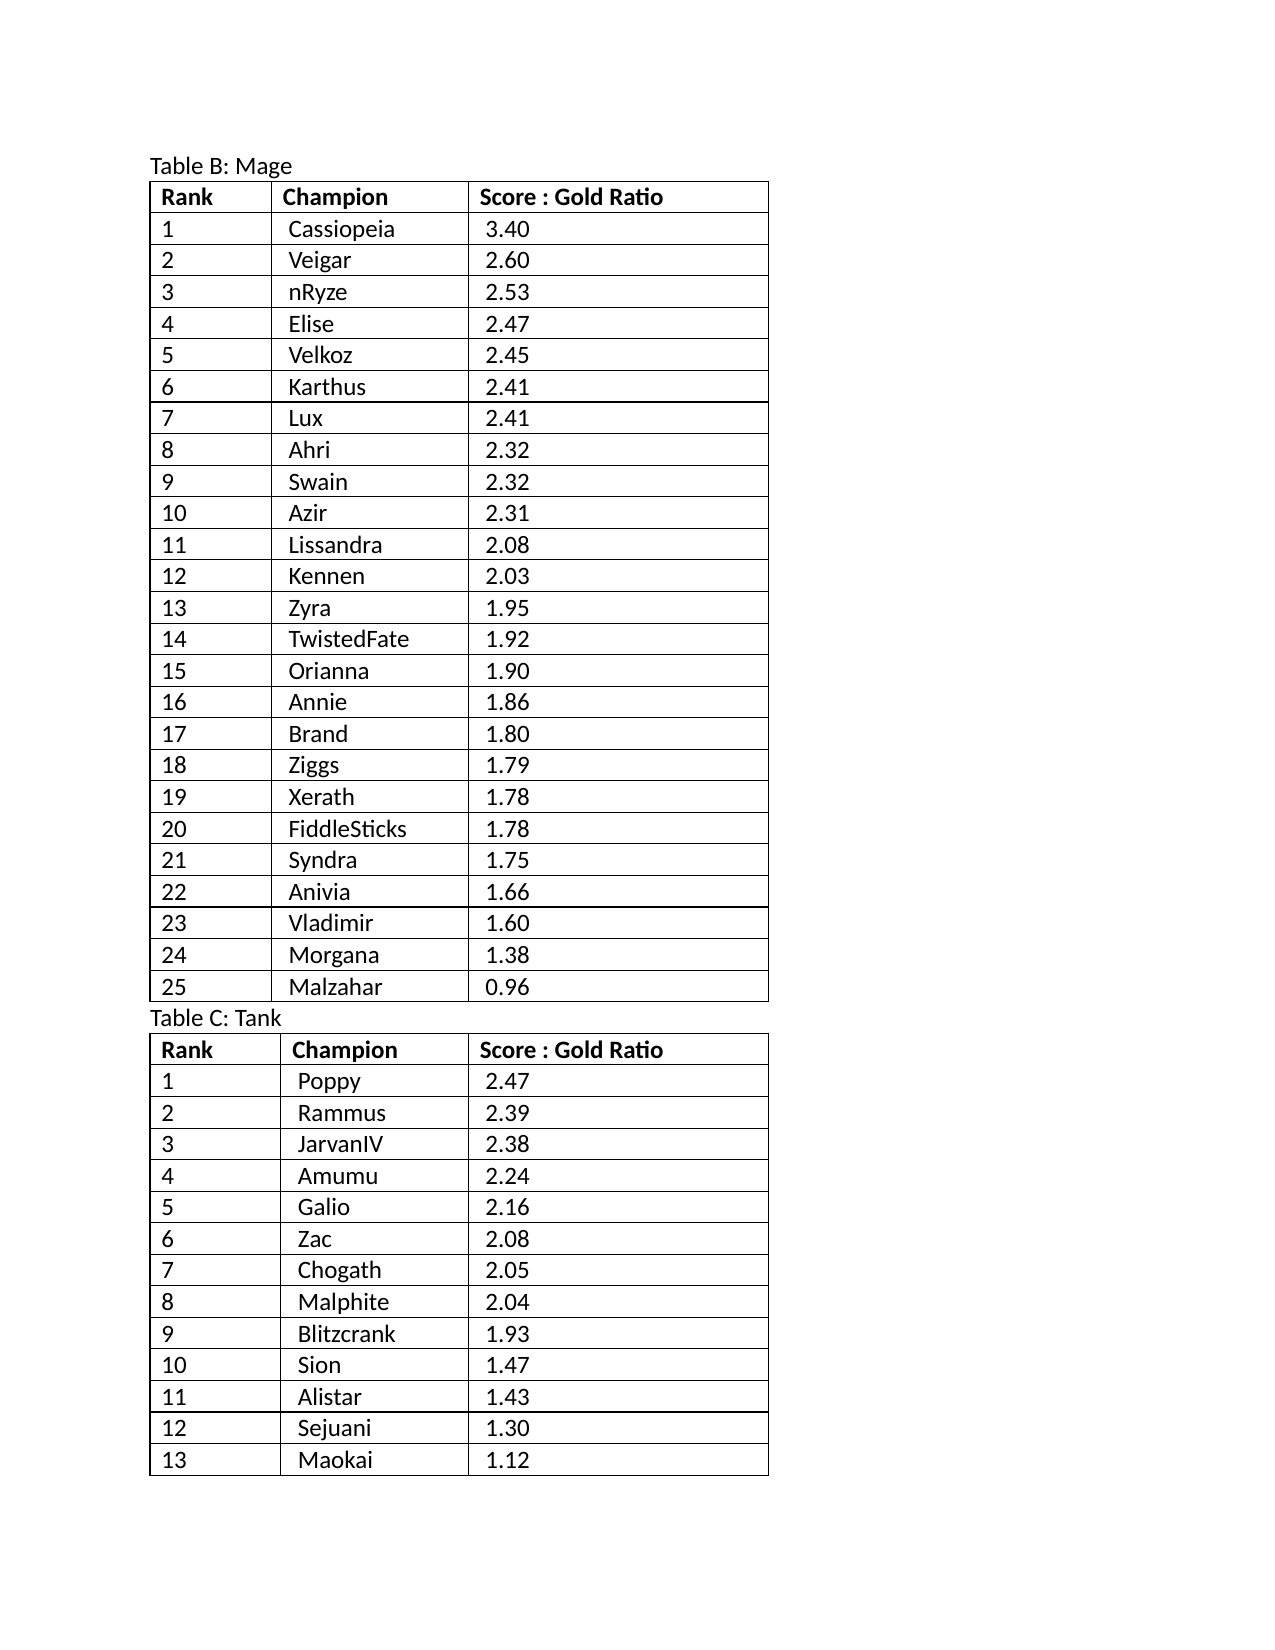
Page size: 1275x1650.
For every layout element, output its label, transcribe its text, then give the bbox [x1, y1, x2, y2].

table_cell 20 [151, 813, 271, 843]
table_cell Zac [281, 1223, 468, 1254]
table_cell 1.12 [469, 1444, 768, 1474]
table_header Champion [272, 182, 468, 212]
table_cell Karthus [272, 371, 468, 401]
table_header Score : Gold Ratio [469, 182, 768, 212]
table_cell 4 [151, 308, 271, 338]
table_cell 21 [151, 844, 271, 875]
table_cell Lux [272, 403, 468, 433]
table_cell Kennen [272, 560, 468, 591]
table_cell Amumu [281, 1160, 468, 1191]
table_header Champion [281, 1034, 468, 1064]
table_cell 19 [151, 781, 271, 812]
table_cell 14 [151, 624, 271, 654]
table_cell Ziggs [272, 750, 468, 780]
table_cell 25 [151, 971, 271, 1001]
table_cell 5 [151, 339, 271, 370]
table_cell Veigar [272, 245, 468, 275]
table_cell Azir [272, 497, 468, 528]
table_cell 12 [151, 560, 271, 591]
table_cell 16 [151, 687, 271, 717]
table_cell Ahri [272, 434, 468, 464]
table_cell Vladimir [272, 908, 468, 938]
table_cell Elise [272, 308, 468, 338]
table_cell 2.41 [469, 403, 768, 433]
table_cell 3 [151, 276, 271, 307]
table_cell 1.60 [469, 908, 768, 938]
table_cell Sejuani [281, 1413, 468, 1443]
table_cell 4 [151, 1160, 280, 1191]
text Table C: Tank [150, 1002, 1125, 1033]
table_cell FiddleSticks [272, 813, 468, 843]
table_cell Alistar [281, 1381, 468, 1411]
table_cell 1.38 [469, 939, 768, 969]
table_cell 1.78 [469, 813, 768, 843]
table_cell 15 [151, 655, 271, 686]
table_cell 2.32 [469, 434, 768, 464]
table_cell 2 [151, 1097, 280, 1127]
table_cell 2.16 [469, 1192, 768, 1222]
table_cell 11 [151, 529, 271, 559]
table_cell 9 [151, 466, 271, 496]
table_cell 22 [151, 876, 271, 906]
table_cell TwistedFate [272, 624, 468, 654]
table_cell 1.90 [469, 655, 768, 686]
table_cell 1.92 [469, 624, 768, 654]
table_cell 1.93 [469, 1318, 768, 1348]
table_cell Xerath [272, 781, 468, 812]
table_cell 2.32 [469, 466, 768, 496]
table_cell Blitzcrank [281, 1318, 468, 1348]
table_cell 2.24 [469, 1160, 768, 1191]
table_cell Morgana [272, 939, 468, 969]
table_cell 5 [151, 1192, 280, 1222]
table_cell 1 [151, 1065, 280, 1096]
table_header Rank [151, 1034, 280, 1064]
table_cell 2.31 [469, 497, 768, 528]
table_cell 18 [151, 750, 271, 780]
table_cell 2.08 [469, 1223, 768, 1254]
table_cell 2.03 [469, 560, 768, 591]
table_cell 17 [151, 718, 271, 749]
table_cell Galio [281, 1192, 468, 1222]
table_cell 1.66 [469, 876, 768, 906]
table_cell 1.79 [469, 750, 768, 780]
table_cell 24 [151, 939, 271, 969]
table_cell 8 [151, 1286, 280, 1317]
table_cell Lissandra [272, 529, 468, 559]
table_cell 1.95 [469, 592, 768, 622]
table_cell 1.43 [469, 1381, 768, 1411]
text Table B: Mage [150, 150, 1125, 181]
table_cell 7 [151, 1255, 280, 1285]
table_cell 2 [151, 245, 271, 275]
table_cell Malzahar [272, 971, 468, 1001]
table_cell Rammus [281, 1097, 468, 1127]
table_cell 6 [151, 371, 271, 401]
table_cell Maokai [281, 1444, 468, 1474]
table_cell Orianna [272, 655, 468, 686]
table_cell 2.38 [469, 1129, 768, 1159]
table_cell 2.60 [469, 245, 768, 275]
table_cell 2.04 [469, 1286, 768, 1317]
table_cell Cassiopeia [272, 213, 468, 244]
table_cell 3 [151, 1129, 280, 1159]
table_cell 9 [151, 1318, 280, 1348]
table_cell 12 [151, 1413, 280, 1443]
table_cell 8 [151, 434, 271, 464]
table_cell Zyra [272, 592, 468, 622]
table_cell 2.08 [469, 529, 768, 559]
table_cell Anivia [272, 876, 468, 906]
table_cell 1.30 [469, 1413, 768, 1443]
table_cell 2.47 [469, 1065, 768, 1096]
table_cell Annie [272, 687, 468, 717]
table_cell Poppy [281, 1065, 468, 1096]
table_cell 13 [151, 592, 271, 622]
table_cell 7 [151, 403, 271, 433]
table_cell Sion [281, 1349, 468, 1380]
table_cell Swain [272, 466, 468, 496]
table_cell 2.47 [469, 308, 768, 338]
table_cell nRyze [272, 276, 468, 307]
table_cell 2.41 [469, 371, 768, 401]
table_cell 1.86 [469, 687, 768, 717]
table_cell Brand [272, 718, 468, 749]
table_cell 23 [151, 908, 271, 938]
table_cell 0.96 [469, 971, 768, 1001]
table_cell Malphite [281, 1286, 468, 1317]
table_cell 11 [151, 1381, 280, 1411]
table_cell 2.05 [469, 1255, 768, 1285]
table_cell 2.39 [469, 1097, 768, 1127]
table_cell 13 [151, 1444, 280, 1474]
table_header Score : Gold Ratio [469, 1034, 768, 1064]
table_cell Syndra [272, 844, 468, 875]
table_cell 2.53 [469, 276, 768, 307]
table_cell 1.80 [469, 718, 768, 749]
table_cell 1.75 [469, 844, 768, 875]
table_cell Chogath [281, 1255, 468, 1285]
table_cell 1.78 [469, 781, 768, 812]
table_cell JarvanIV [281, 1129, 468, 1159]
table_cell 2.45 [469, 339, 768, 370]
table_cell 6 [151, 1223, 280, 1254]
table_cell 10 [151, 497, 271, 528]
table_cell Velkoz [272, 339, 468, 370]
table_cell 1 [151, 213, 271, 244]
table_cell 1.47 [469, 1349, 768, 1380]
table_cell 10 [151, 1349, 280, 1380]
table_header Rank [151, 182, 271, 212]
table_cell 3.40 [469, 213, 768, 244]
